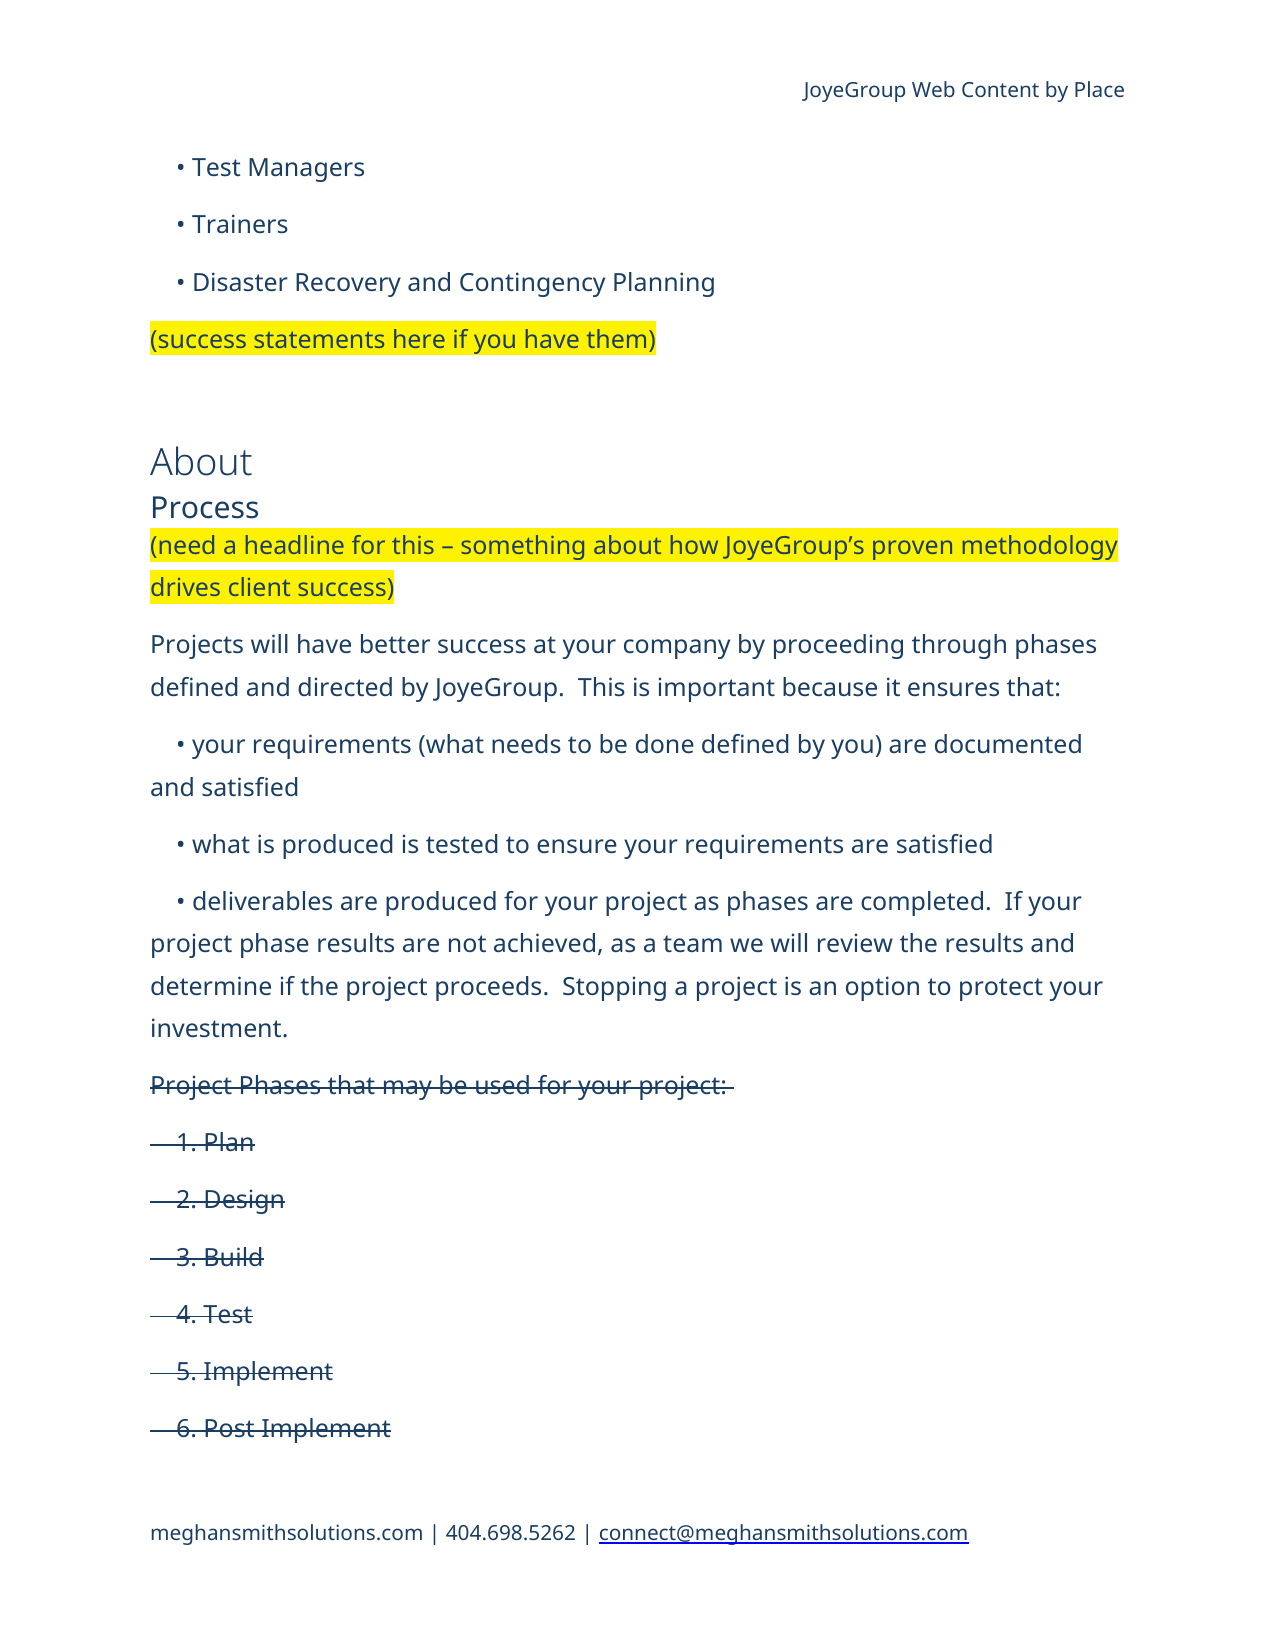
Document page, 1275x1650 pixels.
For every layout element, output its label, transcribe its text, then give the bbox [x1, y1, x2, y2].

subtitle Process [150, 486, 1125, 528]
text • deliverables are produced for your project as phases are completed. If your project phase results are not achieved, as a team we will review the results and determine if the project proceeds. Stopping a project is an option to protect your investment. [150, 883, 1125, 1045]
text • Disaster Recovery and Contingency Planning [150, 264, 1125, 298]
text (need a headline for this – something about how JoyeGroup’s proven methodology drives client success) [150, 528, 1125, 604]
text • Trainers [150, 207, 1125, 241]
text 3. Build [150, 1239, 1125, 1273]
text • your requirements (what needs to be done defined by you) are documented and satisfied [150, 727, 1125, 803]
text Project Phases that may be used for your project: [150, 1068, 1125, 1102]
text 1. Plan [150, 1125, 1125, 1159]
text Projects will have better success at your company by proceeding through phases defined and directed by JoyeGroup. This is important because it ensures that: [150, 627, 1125, 704]
text 4. Test [150, 1296, 1125, 1330]
subtitle About [150, 435, 1125, 486]
text 6. Post Implement [150, 1411, 1125, 1444]
text 2. Design [150, 1182, 1125, 1216]
text 5. Implement [150, 1353, 1125, 1387]
text (success statements here if you have them) [150, 321, 1125, 355]
text • what is produced is tested to ensure your requirements are satisfied [150, 826, 1125, 860]
text • Test Managers [150, 150, 1125, 184]
